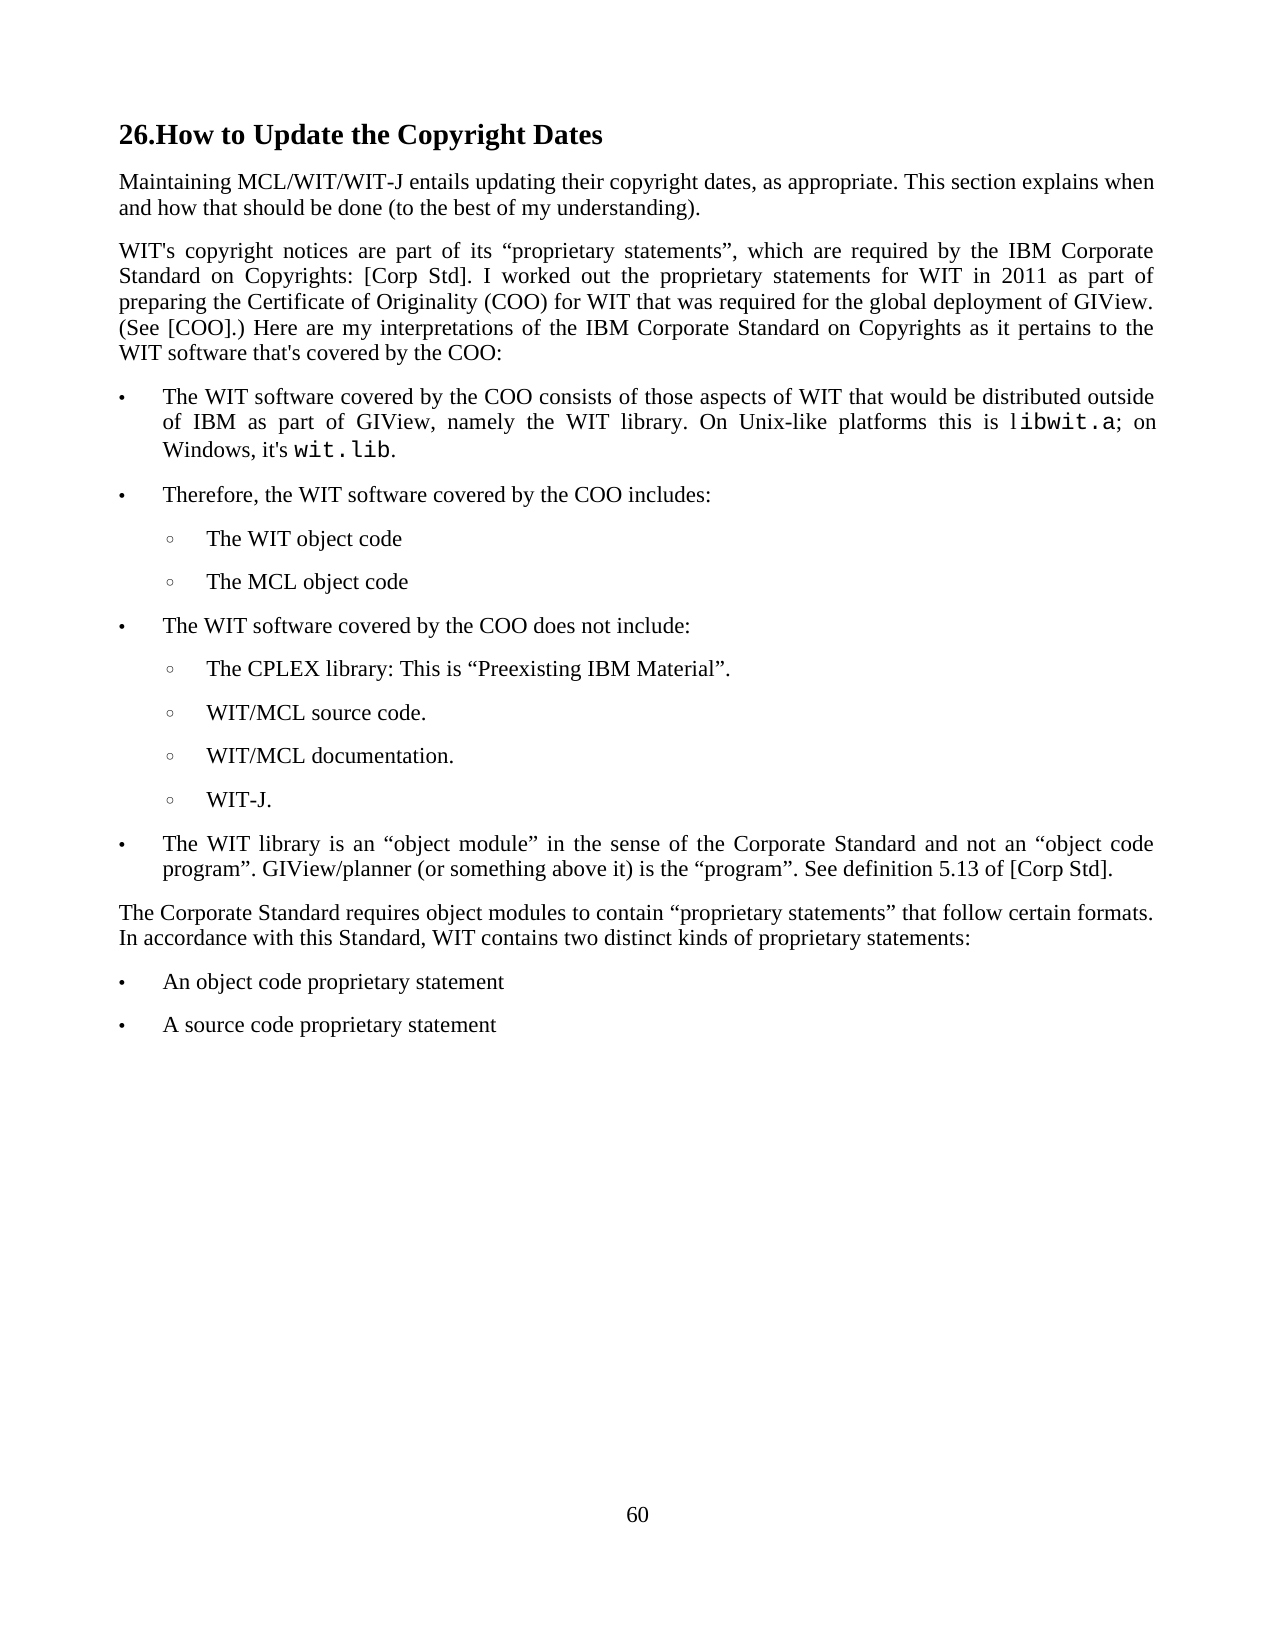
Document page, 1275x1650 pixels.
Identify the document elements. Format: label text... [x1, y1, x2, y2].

text WIT's copyright notices are part of its “proprietary statements”, which are required by the IBM Corporate Standard on Copyrights: [Corp Std]. I worked out the proprietary statements for WIT in 2011 as part of preparing the Certificate of Originality (COO) for WIT that was required for the global deployment of GIView. (See [COO].) Here are my interpretations of the IBM Corporate Standard on Copyrights as it pertains to the WIT software that's covered by the COO: [118, 238, 1156, 366]
list WIT/MCL documentation. [162, 743, 1156, 769]
list Therefore, the WIT software covered by the COO includes: [118, 482, 1156, 508]
list The MCL object code [162, 569, 1156, 595]
list An object code proprietary statement [118, 968, 1156, 994]
list The WIT software covered by the COO consists of those aspects of WIT that would be distributed outside of IBM as part of GIView, namely the WIT library. On Unix-like platforms this is libwit.a; on Windows, it's wit.lib. [118, 383, 1156, 464]
list The CPLEX library: This is “Preexisting IBM Material”. [162, 656, 1156, 682]
subtitle How to Update the Copyright Dates [118, 118, 1156, 151]
list WIT-J. [162, 787, 1156, 812]
list The WIT library is an “object module” in the sense of the Corporate Standard and not an “object code program”. GIView/planner (or something above it) is the “program”. See definition 5.13 of [Corp Std]. [118, 830, 1156, 881]
list The WIT object code [162, 526, 1156, 551]
text The Corporate Standard requires object modules to contain “proprietary statements” that follow certain formats. In accordance with this Standard, WIT contains two distinct kinds of proprietary statements: [118, 899, 1156, 951]
text Maintaining MCL/WIT/WIT-J entails updating their copyright dates, as appropriate. This section explains when and how that should be done (to the best of my understanding). [118, 169, 1156, 220]
list A source code proprietary statement [118, 1012, 1156, 1038]
list WIT/MCL source code. [162, 700, 1156, 725]
list The WIT software covered by the COO does not include: [118, 613, 1156, 638]
